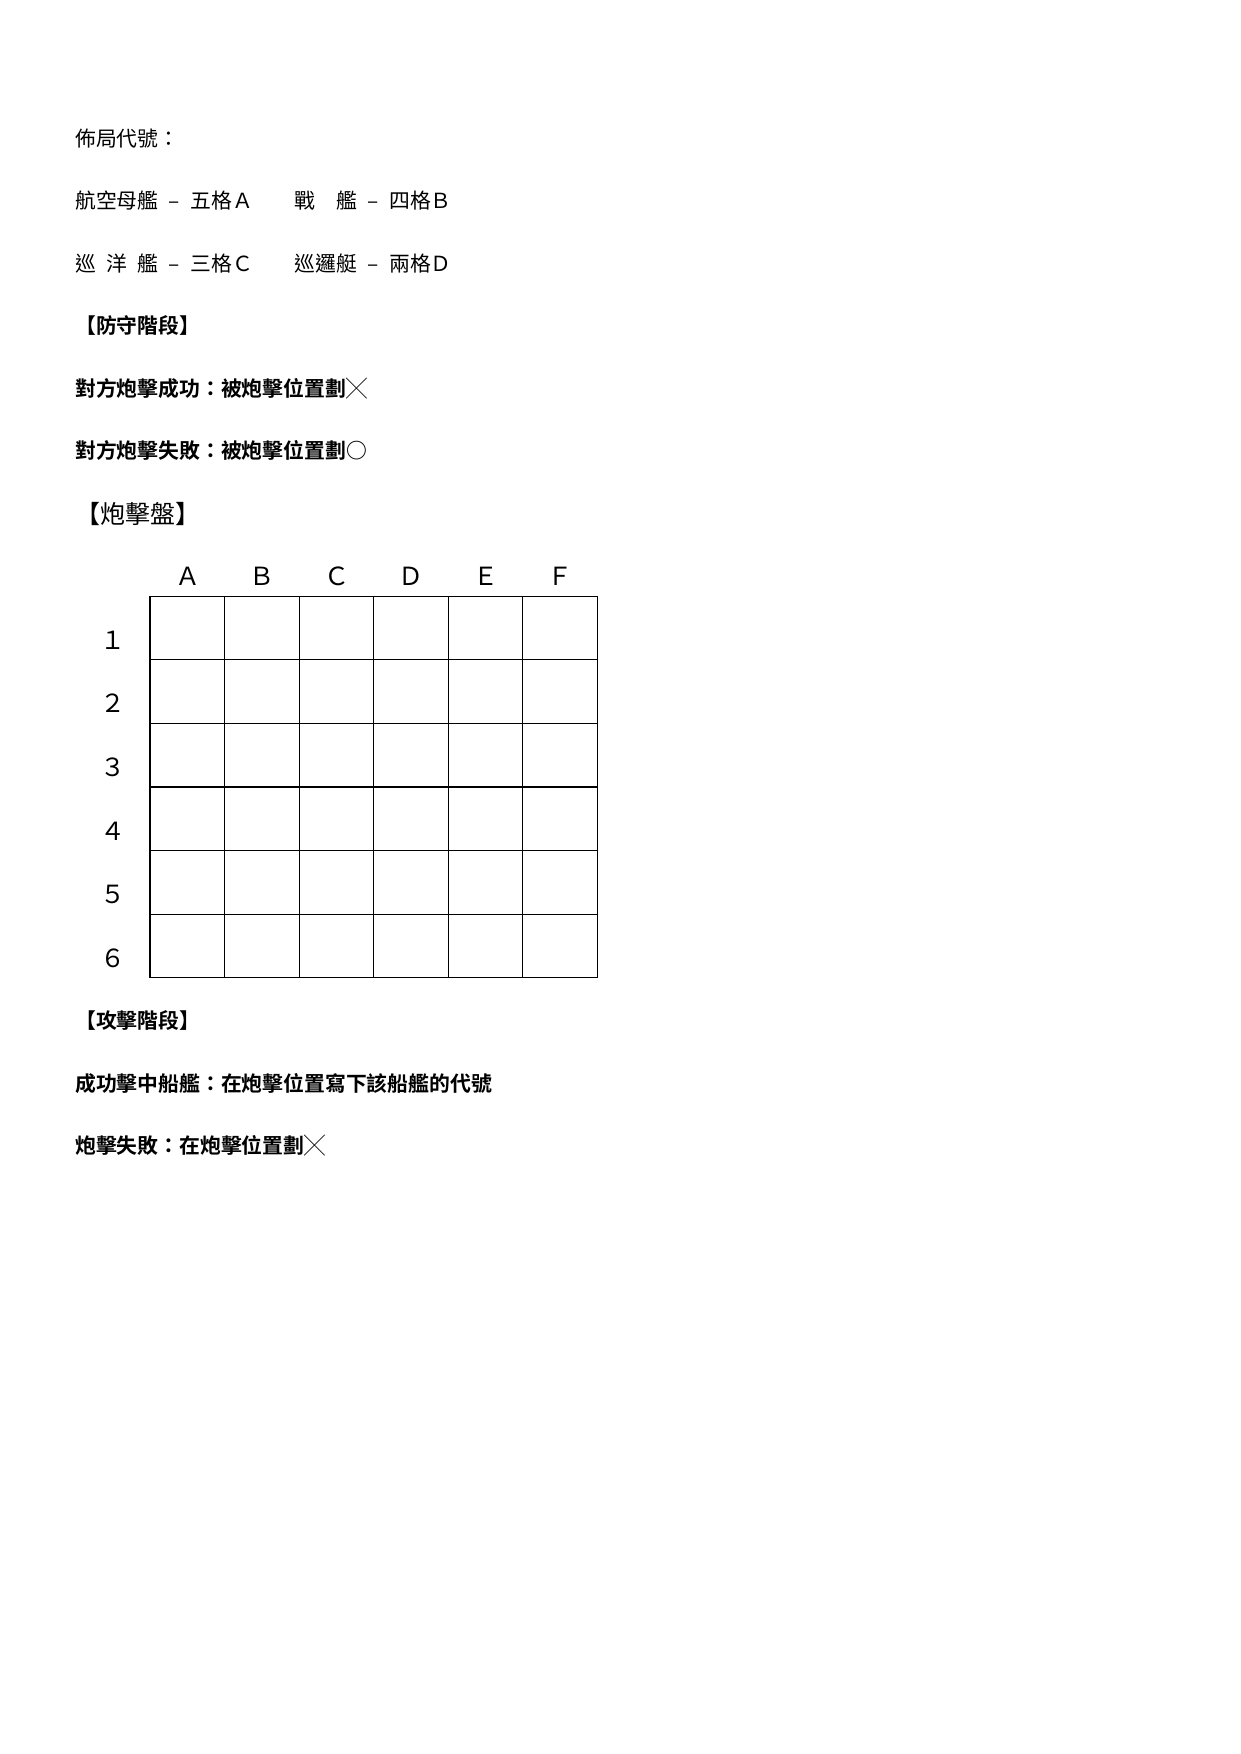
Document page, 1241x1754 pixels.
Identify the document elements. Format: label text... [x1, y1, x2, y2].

table_cell [225, 788, 299, 850]
text 【炮擊盤】 [75, 471, 598, 533]
table_cell [449, 660, 522, 723]
text 航空母艦 – 五格Ａ 戰 艦 – 四格Ｂ [75, 158, 598, 221]
table_cell [151, 788, 224, 850]
text 【防守階段】 [75, 283, 598, 346]
table_header Ｂ [225, 533, 299, 596]
table_cell [449, 724, 522, 786]
table_cell [225, 724, 299, 786]
table_cell [151, 660, 224, 723]
table_cell [523, 788, 597, 850]
table_cell [300, 851, 373, 913]
table_header [76, 533, 150, 596]
table_cell [523, 724, 597, 786]
table_header Ｅ [448, 533, 523, 596]
table_cell [449, 851, 522, 913]
text 對方炮擊失敗：被炮擊位置劃○ [75, 408, 598, 471]
text 佈局代號： [75, 96, 598, 158]
table_cell [374, 660, 448, 723]
table_cell [151, 915, 224, 977]
table_header Ａ [150, 533, 224, 596]
table_cell [151, 597, 224, 659]
table_cell [151, 851, 224, 913]
table_cell [300, 724, 373, 786]
table_cell ５ [76, 850, 149, 913]
table_cell [225, 597, 299, 659]
table_cell [523, 851, 597, 913]
text 對方炮擊成功：被炮擊位置劃╳ [75, 346, 598, 408]
table_cell [449, 915, 522, 977]
table_header Ｃ [299, 533, 374, 596]
table_cell ３ [76, 723, 149, 786]
table_cell [523, 660, 597, 723]
table_cell [523, 915, 597, 977]
table_cell [225, 660, 299, 723]
table_cell [300, 660, 373, 723]
text 【攻擊階段】 [75, 978, 598, 1041]
table_cell [225, 915, 299, 977]
table_cell ４ [76, 786, 149, 850]
table_cell ２ [76, 659, 149, 723]
table_cell [374, 915, 448, 977]
table_cell [374, 851, 448, 913]
table_cell [300, 915, 373, 977]
table_header Ｆ [523, 533, 597, 596]
table_cell [374, 724, 448, 786]
table_header Ｄ [374, 533, 448, 596]
table_cell [225, 851, 299, 913]
table_cell [151, 724, 224, 786]
text 成功擊中船艦：在炮擊位置寫下該船艦的代號 [75, 1041, 598, 1103]
text 巡 洋 艦 – 三格Ｃ 巡邏艇 – 兩格Ｄ [75, 221, 598, 283]
table_cell [300, 597, 373, 659]
table_cell [374, 788, 448, 850]
table_cell [300, 788, 373, 850]
table_cell [449, 788, 522, 850]
text 炮擊失敗：在炮擊位置劃╳ [75, 1103, 598, 1166]
table_cell [523, 597, 597, 659]
table_cell [449, 597, 522, 659]
table_cell [374, 597, 448, 659]
table_cell １ [76, 596, 149, 659]
table_cell ６ [76, 914, 149, 977]
